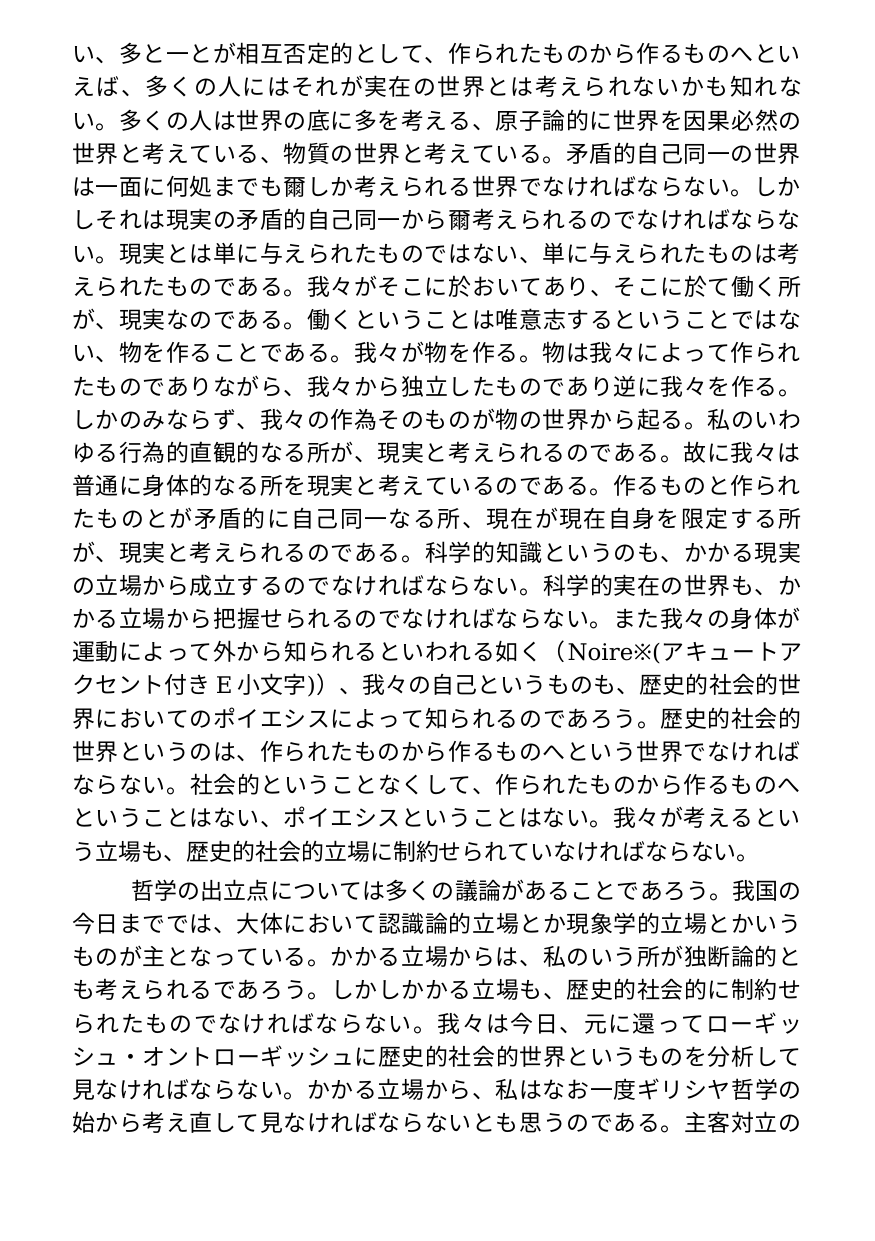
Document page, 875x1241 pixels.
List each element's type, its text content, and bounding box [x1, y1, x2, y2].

text い、多と一とが相互否定的として、作られたものから作るものへといえば、多くの人にはそれが実在の世界とは考えられないかも知れない。多くの人は世界の底に多を考える、原子論的に世界を因果必然の世界と考えている、物質の世界と考えている。矛盾的自己同一の世界は一面に何処までも爾しか考えられる世界でなければならない。しかしそれは現実の矛盾的自己同一から爾考えられるのでなければならない。現実とは単に与えられたものではない、単に与えられたものは考えられたものである。我々がそこに於おいてあり、そこに於て働く所が、現実なのである。働くということは唯意志するということではない、物を作ることである。我々が物を作る。物は我々によって作られたものでありながら、我々から独立したものであり逆に我々を作る。しかのみならず、我々の作為そのものが物の世界から起る。私のいわゆる行為的直観的なる所が、現実と考えられるのである。故に我々は普通に身体的なる所を現実と考えているのである。作るものと作られたものとが矛盾的に自己同一なる所、現在が現在自身を限定する所が、現実と考えられるのである。科学的知識というのも、かかる現実の立場から成立するのでなければならない。科学的実在の世界も、かかる立場から把握せられるのでなければならない。また我々の身体が運動によって外から知られるといわれる如く（Noire※(アキュートアクセント付きE小文字)）、我々の自己というものも、歴史的社会的世界においてのポイエシスによって知られるのであろう。歴史的社会的世界というのは、作られたものから作るものへという世界でなければならない。社会的ということなくして、作られたものから作るものへということはない、ポイエシスということはない。我々が考えるという立場も、歴史的社会的立場に制約せられていなければならない。 [72, 36, 802, 867]
text 哲学の出立点については多くの議論があることであろう。我国の今日まででは、大体において認識論的立場とか現象学的立場とかいうものが主となっている。かかる立場からは、私のいう所が独断論的とも考えられるであろう。しかしかかる立場も、歴史的社会的に制約せられたものでなければならない。我々は今日、元に還ってローギッシュ・オントローギッシュに歴史的社会的世界というものを分析して見なければならない。かかる立場から、私はなお一度ギリシヤ哲学の始から考え直して見なければならないとも思うのである。主客対立の [72, 873, 802, 1138]
